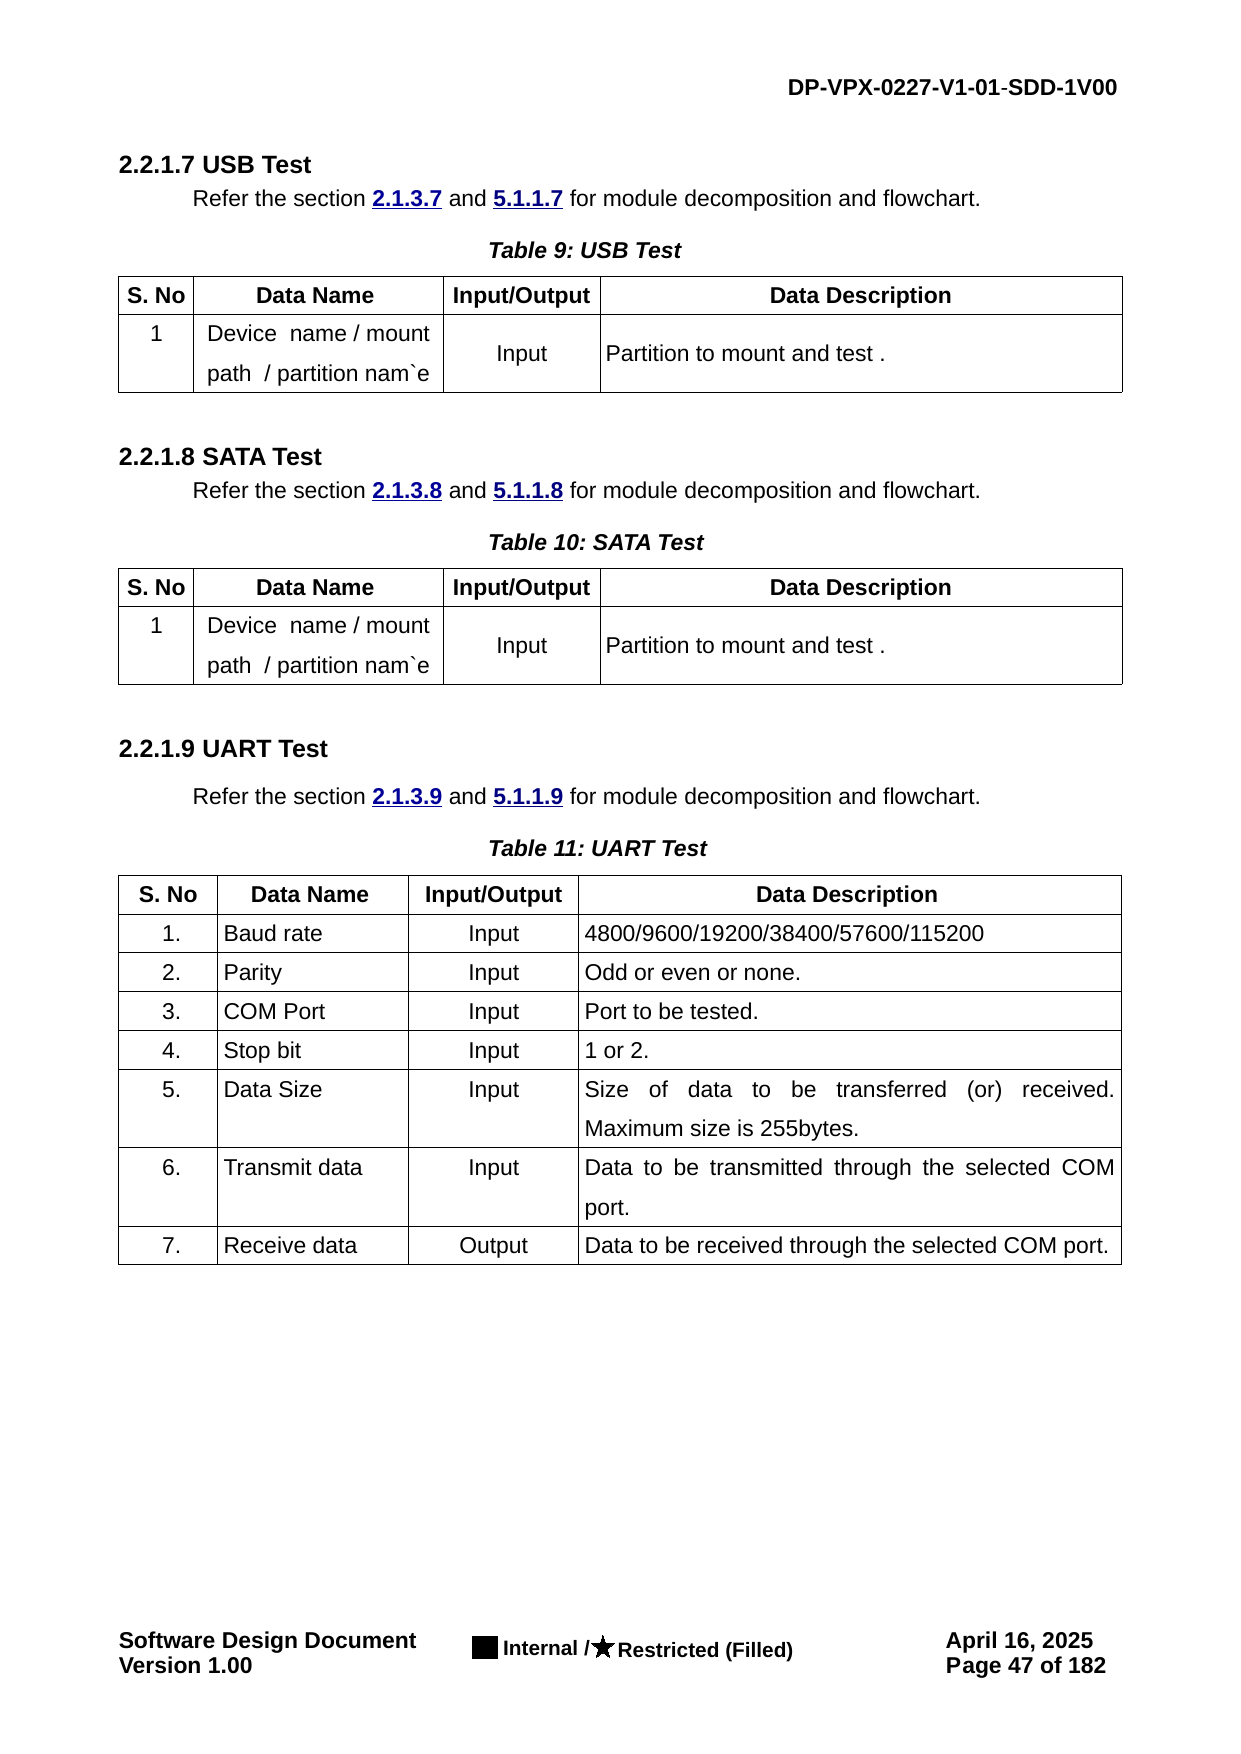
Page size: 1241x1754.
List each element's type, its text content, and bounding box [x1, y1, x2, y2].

table_header S. No [119, 569, 193, 606]
table_cell Parity [218, 953, 408, 991]
table_header Data Name [194, 277, 443, 314]
table_cell Input [444, 315, 600, 392]
table_cell [119, 1227, 217, 1264]
table_header Input/Output [444, 569, 600, 606]
text Table 11: UART Test [118, 835, 1122, 861]
subtitle UART Test [118, 734, 1122, 762]
table_header S. No [119, 876, 217, 913]
table_cell COM Port [218, 992, 408, 1030]
table_cell Partition to mount and test . [601, 315, 1122, 392]
table_cell Input [409, 953, 578, 991]
table_header Input/Output [409, 876, 578, 913]
table_cell Partition to mount and test . [601, 607, 1122, 684]
table_cell Data to be received through the selected COM port. [579, 1227, 1121, 1264]
table_cell Device name / mount path / partition nam`e [194, 315, 443, 392]
table_cell Data Size [218, 1070, 408, 1147]
table_cell [119, 992, 217, 1030]
table_header Data Description [601, 569, 1122, 606]
table_cell Input [444, 607, 600, 684]
table_cell Odd or even or none. [579, 953, 1121, 991]
table_cell Baud rate [218, 915, 408, 952]
table_header S. No [119, 277, 193, 314]
table_cell 4800/9600/19200/38400/57600/115200 [579, 915, 1121, 952]
table_cell Receive data [218, 1227, 408, 1264]
table_cell 1 [119, 607, 193, 684]
table_cell Device name / mount path / partition nam`e [194, 607, 443, 684]
table_cell [119, 953, 217, 991]
text Refer the section 2.1.3.9 and 5.1.1.9 for module decomposition and flowchart. [118, 783, 1122, 809]
table_header Data Description [601, 277, 1122, 314]
table_cell [119, 1031, 217, 1069]
table_cell Input [409, 1148, 578, 1226]
table_cell Port to be tested. [579, 992, 1121, 1030]
table_cell Input [409, 992, 578, 1030]
table_cell [119, 1070, 217, 1147]
table_header Data Name [218, 876, 408, 913]
text Table 10: SATA Test [118, 529, 1122, 555]
table_header Data Description [579, 876, 1121, 913]
text Refer the section 2.1.3.8 and 5.1.1.8 for module decomposition and flowchart. [118, 477, 1122, 503]
table_cell Transmit data [218, 1148, 408, 1226]
table_cell [119, 1148, 217, 1226]
table_cell 1 [119, 315, 193, 392]
text Refer the section 2.1.3.7 and 5.1.1.7 for module decomposition and flowchart. [118, 185, 1122, 211]
subtitle USB Test [118, 150, 1122, 179]
table_cell Input [409, 1031, 578, 1069]
table_cell Input [409, 1070, 578, 1147]
table_cell [119, 915, 217, 952]
table_cell Output [409, 1227, 578, 1264]
table_header Input/Output [444, 277, 600, 314]
table_cell Input [409, 915, 578, 952]
table_cell Size of data to be transferred (or) received. Maximum size is 255bytes. [579, 1070, 1121, 1147]
table_cell Data to be transmitted through the selected COM port. [579, 1148, 1121, 1226]
table_header Data Name [194, 569, 443, 606]
table_cell 1 or 2. [579, 1031, 1121, 1069]
subtitle SATA Test [118, 442, 1122, 471]
text Table 9: USB Test [118, 237, 1122, 263]
table_cell Stop bit [218, 1031, 408, 1069]
